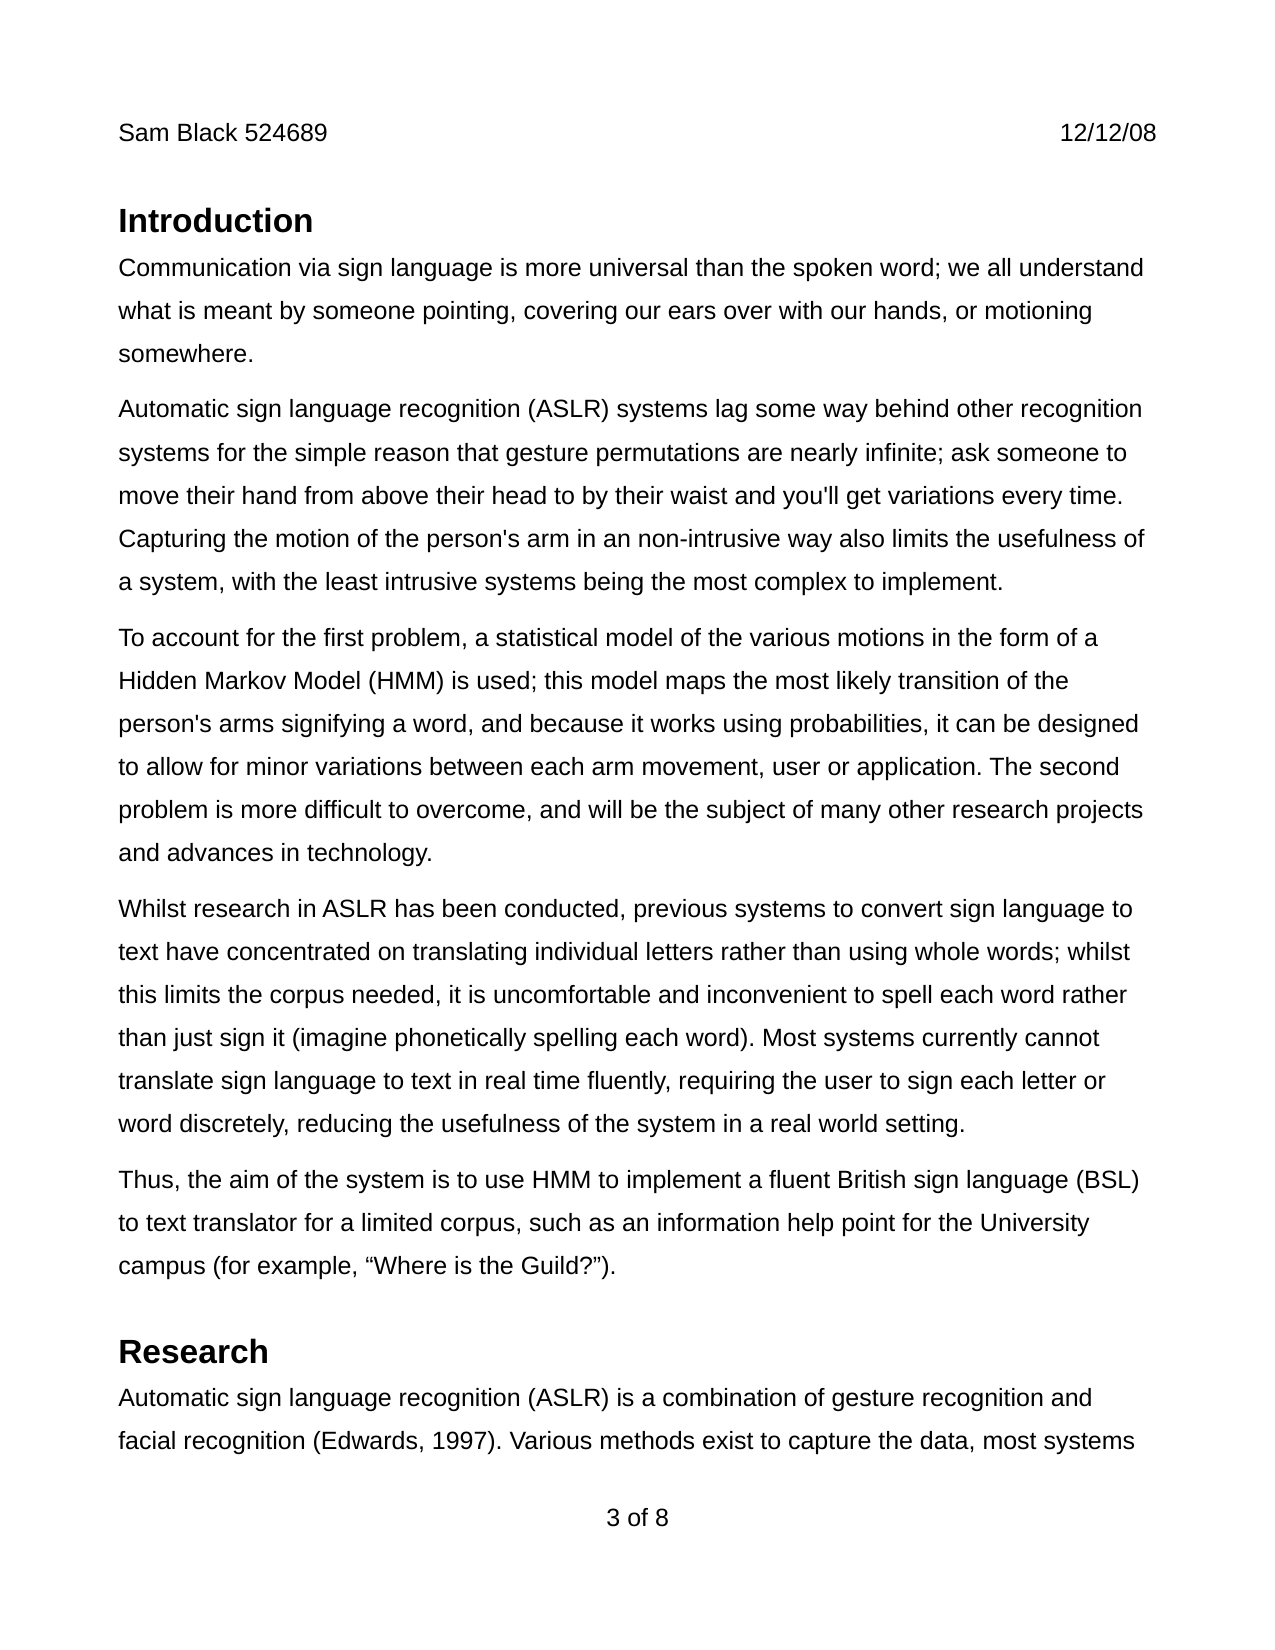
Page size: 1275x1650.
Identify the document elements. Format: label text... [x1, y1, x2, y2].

subtitle Introduction [118, 201, 1157, 240]
text To account for the first problem, a statistical model of the various motions in the form of a Hidden Markov Model (HMM) is used; this model maps the most likely transition of the person's arms signifying a word, and because it works using probabilities, it can be designed to allow for minor variations between each arm movement, user or application. The second problem is more difficult to overcome, and will be the subject of many other research projects and advances in technology. [118, 622, 1157, 867]
text Whilst research in ASLR has been conducted, previous systems to convert sign language to text have concentrated on translating individual letters rather than using whole words; whilst this limits the corpus needed, it is uncomfortable and inconvenient to spell each word rather than just sign it (imagine phonetically spelling each word). Most systems currently cannot translate sign language to text in real time fluently, requiring the user to sign each letter or word discretely, reducing the usefulness of the system in a real world setting. [118, 894, 1157, 1138]
text Automatic sign language recognition (ASLR) systems lag some way behind other recognition systems for the simple reason that gesture permutations are nearly infinite; ask someone to move their hand from above their head to by their waist and you'll get variations every time. Capturing the motion of the person's arm in an non-intrusive way also limits the usefulness of a system, with the least intrusive systems being the most complex to implement. [118, 394, 1157, 596]
text Automatic sign language recognition (ASLR) is a combination of gesture recognition and facial recognition (Edwards, 1997). Various methods exist to capture the data, most systems [118, 1383, 1157, 1455]
text Communication via sign language is more universal than the spoken word; we all understand what is meant by someone pointing, covering our ears over with our hands, or motioning somewhere. [118, 252, 1157, 367]
text Thus, the aim of the system is to use HMM to implement a fluent British sign language (BSL) to text translator for a limited corpus, such as an information help point for the University campus (for example, “Where is the Guild?”). [118, 1165, 1157, 1280]
subtitle Research [118, 1332, 1157, 1371]
